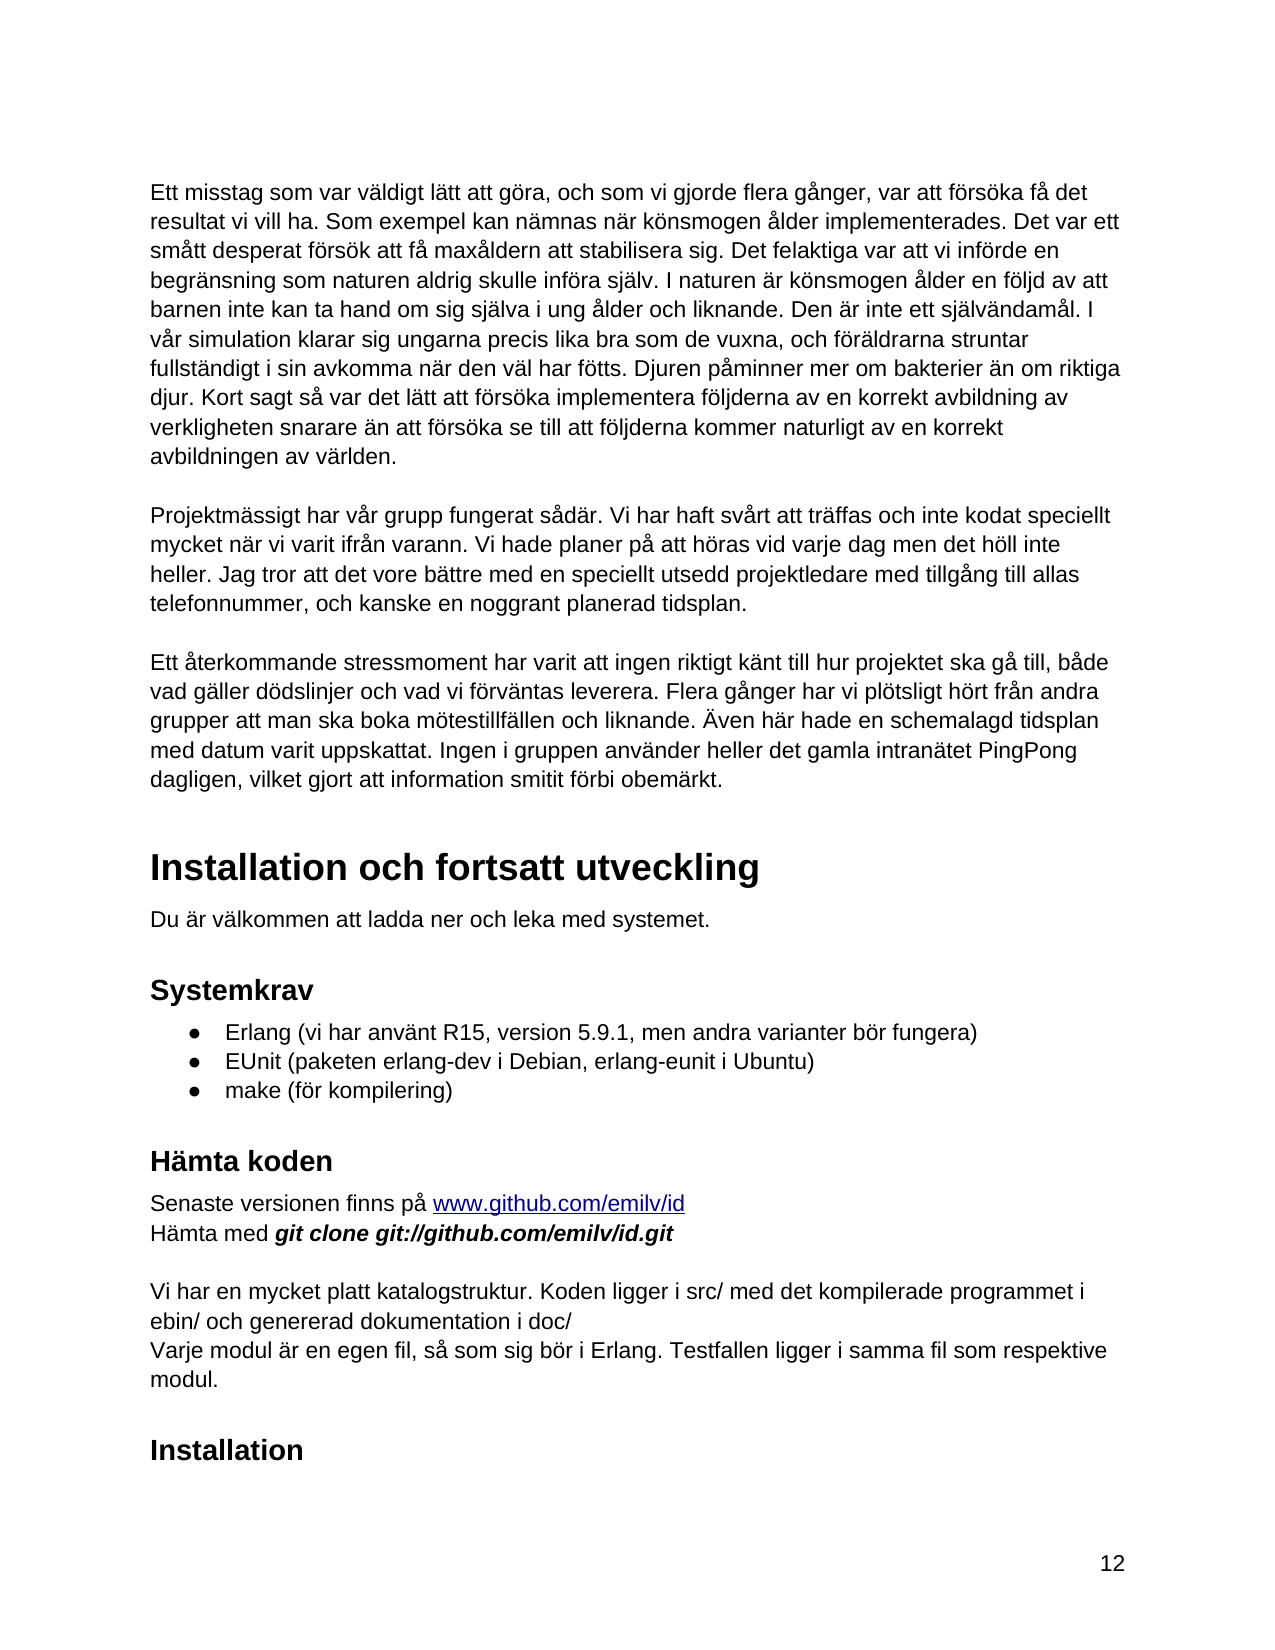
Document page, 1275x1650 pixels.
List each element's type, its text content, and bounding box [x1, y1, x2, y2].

text Senaste versionen finns på www.github.com/emilv/id [150, 1191, 1125, 1216]
text Du är välkommen att ladda ner och leka med systemet. [150, 907, 1125, 932]
text Projektmässigt har vår grupp fungerat sådär. Vi har haft svårt att träffas och inte kodat speciellt mycket när vi varit ifrån varann. Vi hade planer på att höras vid varje dag men det höll inte heller. Jag tror att det vore bättre med en speciellt utsedd projektledare med tillgång till allas telefonnummer, och kanske en noggrant planerad tidsplan. [150, 502, 1125, 616]
subtitle Systemkrav [150, 974, 1125, 1006]
subtitle Installation och fortsatt utveckling [150, 846, 1125, 888]
subtitle Hämta koden [150, 1145, 1125, 1178]
text Hämta med git clone git://github.com/emilv/id.git [150, 1220, 1125, 1246]
text Ett återkommande stressmoment har varit att ingen riktigt känt till hur projektet ska gå till, både vad gäller dödslinjer och vad vi förväntas leverera. Flera gånger har vi plötsligt hört från andra grupper att man ska boka mötestillfällen och liknande. Även här hade en schemalagd tidsplan med datum varit uppskattat. Ingen i gruppen använder heller det gamla intranätet PingPong dagligen, vilket gjort att information smitit förbi obemärkt. [150, 649, 1125, 792]
list EUnit (paketen erlang-dev i Debian, erlang-eunit i Ubuntu) [187, 1049, 1125, 1074]
text Varje modul är en egen fil, så som sig bör i Erlang. Testfallen ligger i samma fil som respektive modul. [150, 1338, 1125, 1393]
list Erlang (vi har använt R15, version 5.9.1, men andra varianter bör fungera) [187, 1019, 1125, 1045]
text Vi har en mycket platt katalogstruktur. Koden ligger i src/ med det kompilerade programmet i ebin/ och genererad dokumentation i doc/ [150, 1279, 1125, 1334]
list make (för kompilering) [187, 1078, 1125, 1104]
text Ett misstag som var väldigt lätt att göra, och som vi gjorde flera gånger, var att försöka få det resultat vi vill ha. Som exempel kan nämnas när könsmogen ålder implementerades. Det var ett smått desperat försök att få maxåldern att stabilisera sig. Det felaktiga var att vi införde en begränsning som naturen aldrig skulle införa själv. I naturen är könsmogen ålder en följd av att barnen inte kan ta hand om sig själva i ung ålder och liknande. Den är inte ett självändamål. I vår simulation klarar sig ungarna precis lika bra som de vuxna, och föräldrarna struntar fullständigt i sin avkomma när den väl har fötts. Djuren påminner mer om bakterier än om riktiga djur. Kort sagt så var det lätt att försöka implementera följderna av en korrekt avbildning av verkligheten snarare än att försöka se till att följderna kommer naturligt av en korrekt avbildningen av världen. [150, 179, 1125, 469]
subtitle Installation [150, 1434, 1125, 1467]
